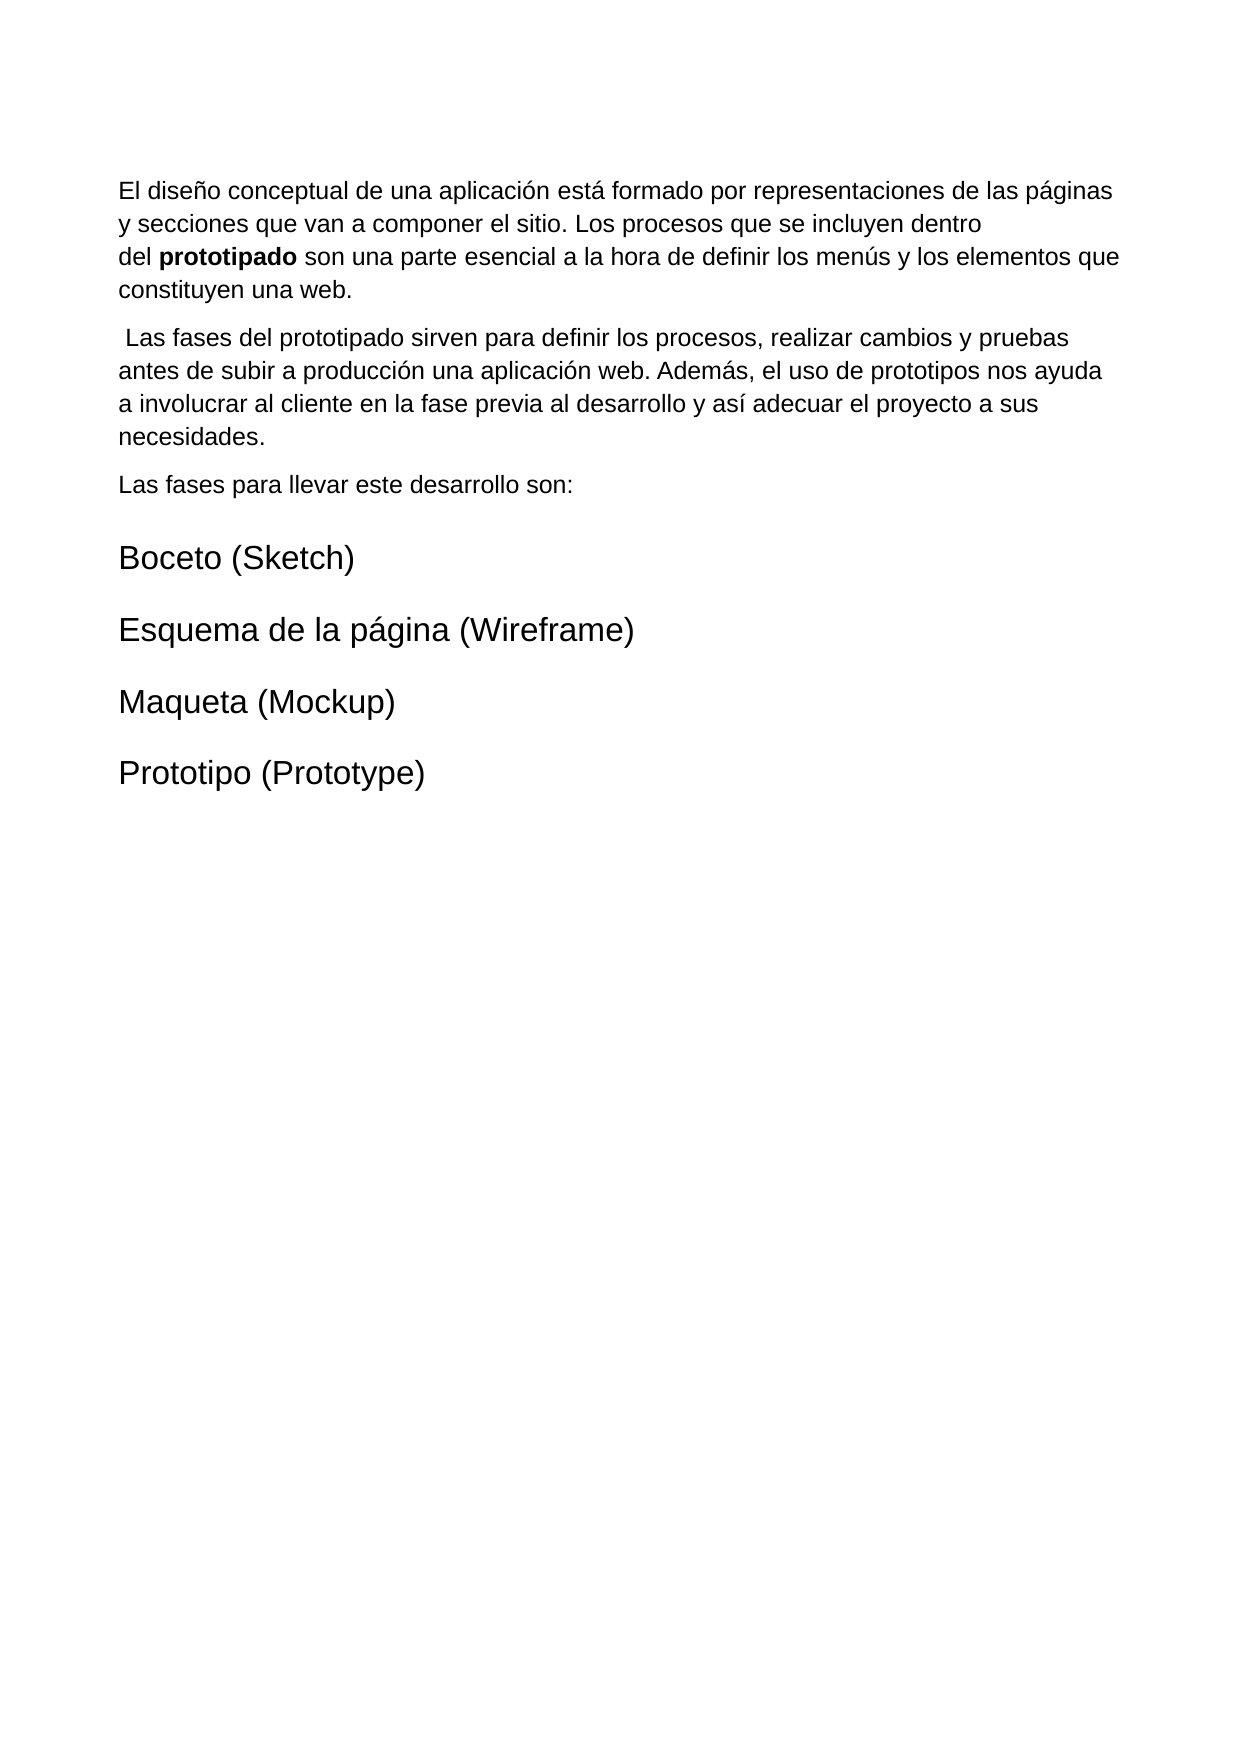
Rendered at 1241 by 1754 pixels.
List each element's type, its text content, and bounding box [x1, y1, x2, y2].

subtitle Maqueta (Mockup) [118, 682, 1122, 720]
subtitle Prototipo (Prototype) [118, 753, 1122, 792]
text Las fases del prototipado sirven para definir los procesos, realizar cambios y pruebas antes de subir a producción una aplicación web. Además, el uso de prototipos nos ayuda a involucrar al cliente en la fase previa al desarrollo y así adecuar el proyecto a sus necesidades. [118, 323, 1122, 451]
subtitle Boceto (Sketch) [118, 538, 1122, 577]
text El diseño conceptual de una aplicación está formado por representaciones de las páginas y secciones que van a componer el sitio. Los procesos que se incluyen dentro del prototipado son una parte esencial a la hora de definir los menús y los elementos que constituyen una web. [118, 176, 1122, 304]
text Las fases para llevar este desarrollo son: [118, 470, 1122, 498]
subtitle Esquema de la página (Wireframe) [118, 610, 1122, 648]
